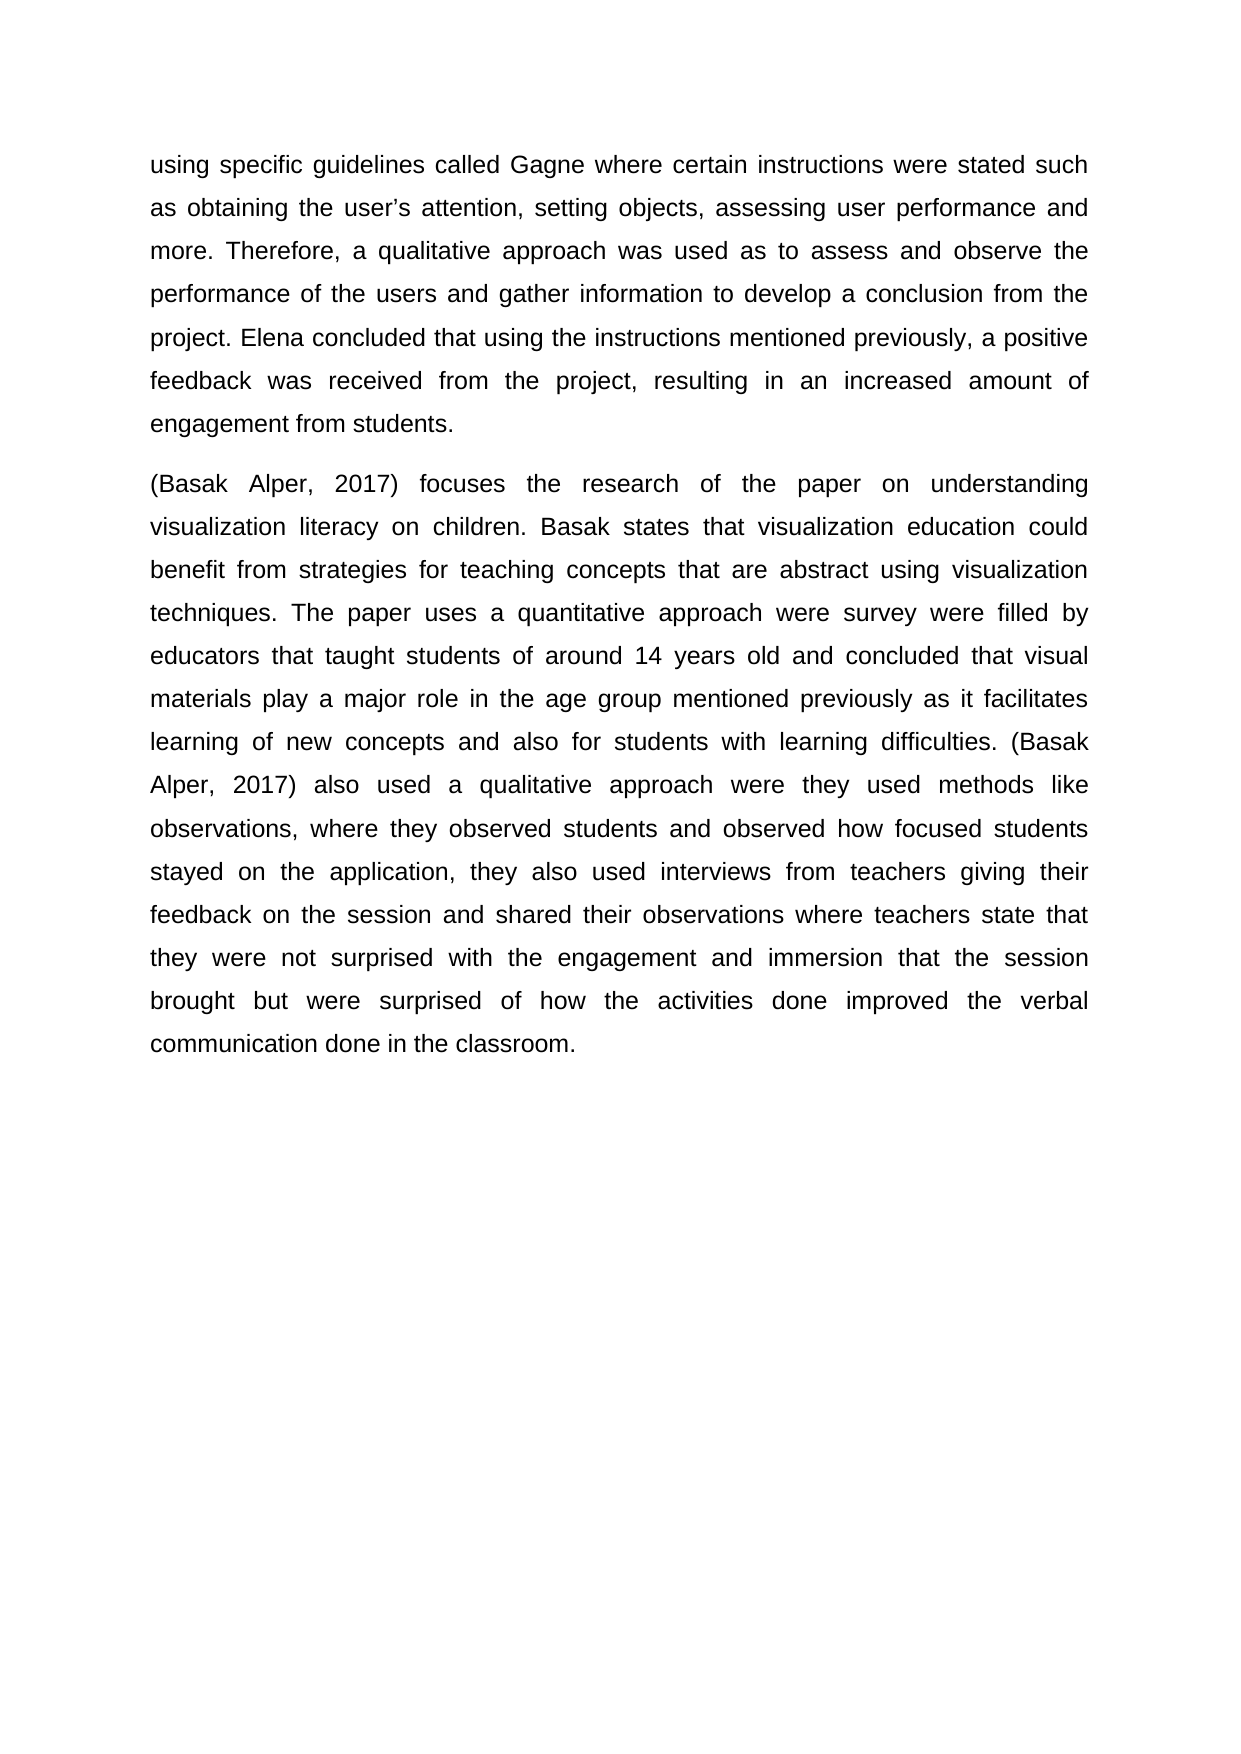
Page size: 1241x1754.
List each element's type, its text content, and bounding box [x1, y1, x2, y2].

text (Basak Alper, 2017) focuses the research of the paper on understanding visualization literacy on children. Basak states that visualization education could benefit from strategies for teaching concepts that are abstract using visualization techniques. The paper uses a quantitative approach were survey were filled by educators that taught students of around 14 years old and concluded that visual materials play a major role in the age group mentioned previously as it facilitates learning of new concepts and also for students with learning difficulties. (Basak Alper, 2017) also used a qualitative approach were they used methods like observations, where they observed students and observed how focused students stayed on the application, they also used interviews from teachers giving their feedback on the session and shared their observations where teachers state that they were not surprised with the engagement and immersion that the session brought but were surprised of how the activities done improved the verbal communication done in the classroom. [150, 468, 1090, 1058]
text using specific guidelines called Gagne where certain instructions were stated such as obtaining the user’s attention, setting objects, assessing user performance and more. Therefore, a qualitative approach was used as to assess and observe the performance of the users and gather information to develop a conclusion from the project. Elena concluded that using the instructions mentioned previously, a positive feedback was received from the project, resulting in an increased amount of engagement from students. [150, 150, 1090, 437]
